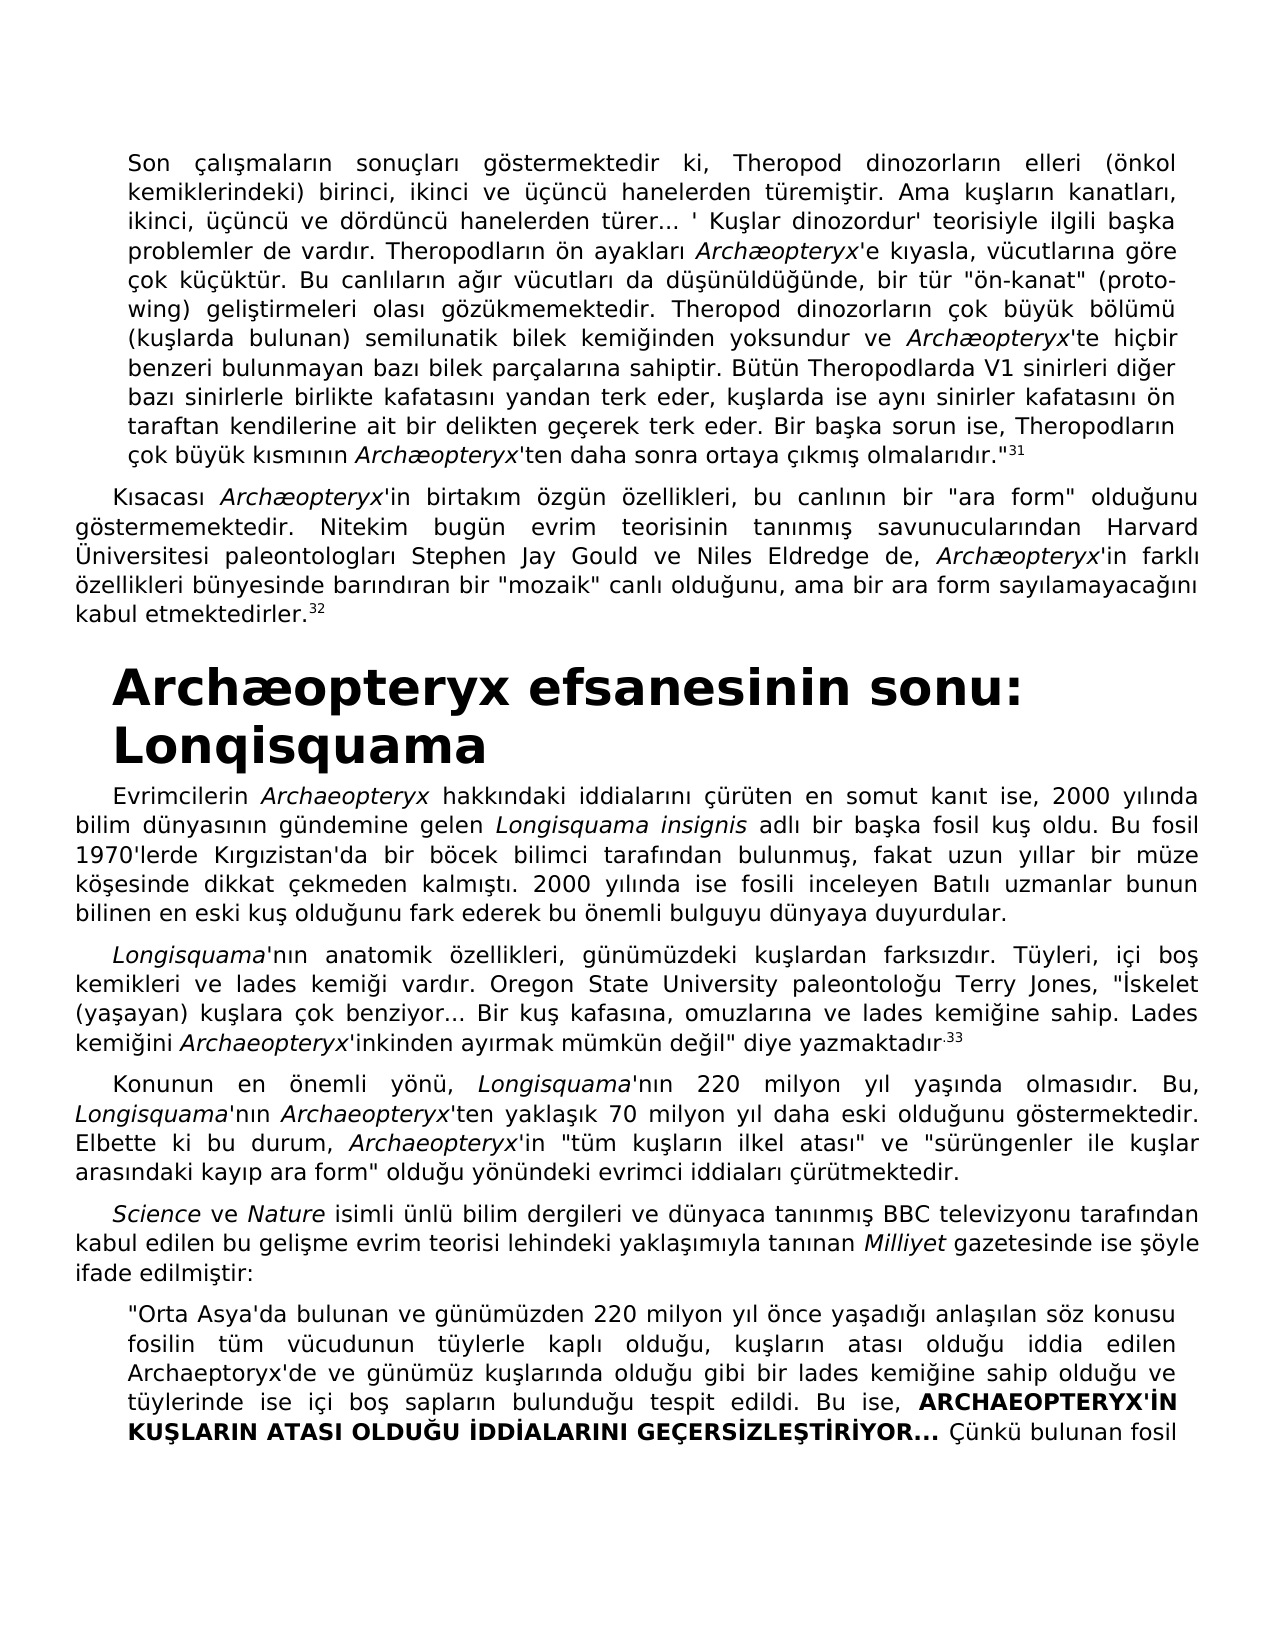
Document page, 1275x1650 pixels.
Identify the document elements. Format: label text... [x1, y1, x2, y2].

text Science ve Nature isimli ünlü bilim dergileri ve dünyaca tanınmış BBC televizyonu tarafından kabul edilen bu gelişme evrim teorisi lehindeki yaklaşımıyla tanınan Milliyet gazetesinde ise şöyle ifade edilmiştir: [75, 1201, 1200, 1286]
text Evrimcilerin Archaeopteryx hakkındaki iddialarını çürüten en somut kanıt ise, 2000 yılında bilim dünyasının gündemine gelen Longisquama insignis adlı bir başka fosil kuş oldu. Bu fosil 1970'lerde Kırgızistan'da bir böcek bilimci tarafından bulunmuş, fakat uzun yıllar bir müze köşesinde dikkat çekmeden kalmıştı. 2000 yılında ise fosili inceleyen Batılı uzmanlar bunun bilinen en eski kuş olduğunu fark ederek bu önemli bulguyu dünyaya duyurdular. [75, 783, 1200, 927]
text Kısacası Archæopteryx'in birtakım özgün özellikleri, bu canlının bir "ara form" olduğunu göstermemektedir. Nitekim bugün evrim teorisinin tanınmış savunucularından Harvard Üniversitesi paleontologları Stephen Jay Gould ve Niles Eldredge de, Archæopteryx'in farklı özellikleri bünyesinde barındıran bir "mozaik" canlı olduğunu, ama bir ara form sayılamayacağını kabul etmektedirler.32 [75, 484, 1200, 628]
text Longisquama'nın anatomik özellikleri, günümüzdeki kuşlardan farksızdır. Tüyleri, içi boş kemikleri ve lades kemiği vardır. Oregon State University paleontoloğu Terry Jones, "İskelet (yaşayan) kuşlara çok benziyor... Bir kuş kafasına, omuzlarına ve lades kemiğine sahip. Lades kemiğini Archaeopteryx'inkinden ayırmak mümkün değil" diye yazmaktadır.33 [75, 942, 1200, 1057]
text Konunun en önemli yönü, Longisquama'nın 220 milyon yıl yaşında olmasıdır. Bu, Longisquama'nın Archaeopteryx'ten yaklaşık 70 milyon yıl daha eski olduğunu göstermektedir. Elbette ki bu durum, Archaeopteryx'in "tüm kuşların ilkel atası" ve "sürüngenler ile kuşlar arasındaki kayıp ara form" olduğu yönündeki evrimci iddiaları çürütmektedir. [75, 1072, 1200, 1186]
text Son çalışmaların sonuçları göstermektedir ki, Theropod dinozorların elleri (önkol kemiklerindeki) birinci, ikinci ve üçüncü hanelerden türemiştir. Ama kuşların kanatları, ikinci, üçüncü ve dördüncü hanelerden türer... ' Kuşlar dinozordur' teorisiyle ilgili başka problemler de vardır. Theropodların ön ayakları Archæopteryx'e kıyasla, vücutlarına göre çok küçüktür. Bu canlıların ağır vücutları da düşünüldüğünde, bir tür "ön-kanat" (proto-wing) geliştirmeleri olası gözükmemektedir. Theropod dinozorların çok büyük bölümü (kuşlarda bulunan) semilunatik bilek kemiğinden yoksundur ve Archæopteryx'te hiçbir benzeri bulunmayan bazı bilek parçalarına sahiptir. Bütün Theropodlarda V1 sinirleri diğer bazı sinirlerle birlikte kafatasını yandan terk eder, kuşlarda ise aynı sinirler kafatasını ön taraftan kendilerine ait bir delikten geçerek terk eder. Bir başka sorun ise, Theropodların çok büyük kısmının Archæopteryx'ten daha sonra ortaya çıkmış olmalarıdır."31 [127, 150, 1177, 469]
text Archæopteryx efsanesinin sonu: Lonqisquama [112, 658, 1200, 775]
text "Orta Asya'da bulunan ve günümüzden 220 milyon yıl önce yaşadığı anlaşılan söz konusu fosilin tüm vücudunun tüylerle kaplı olduğu, kuşların atası olduğu iddia edilen Archaeptoryx'de ve günümüz kuşlarında olduğu gibi bir lades kemiğine sahip olduğu ve tüylerinde ise içi boş sapların bulunduğu tespit edildi. Bu ise, ARCHAEOPTERYX'İN KUŞLARIN ATASI OLDUĞU İDDİALARINI GEÇERSİZLEŞTİRİYOR... Çünkü bulunan fosil [127, 1302, 1177, 1445]
